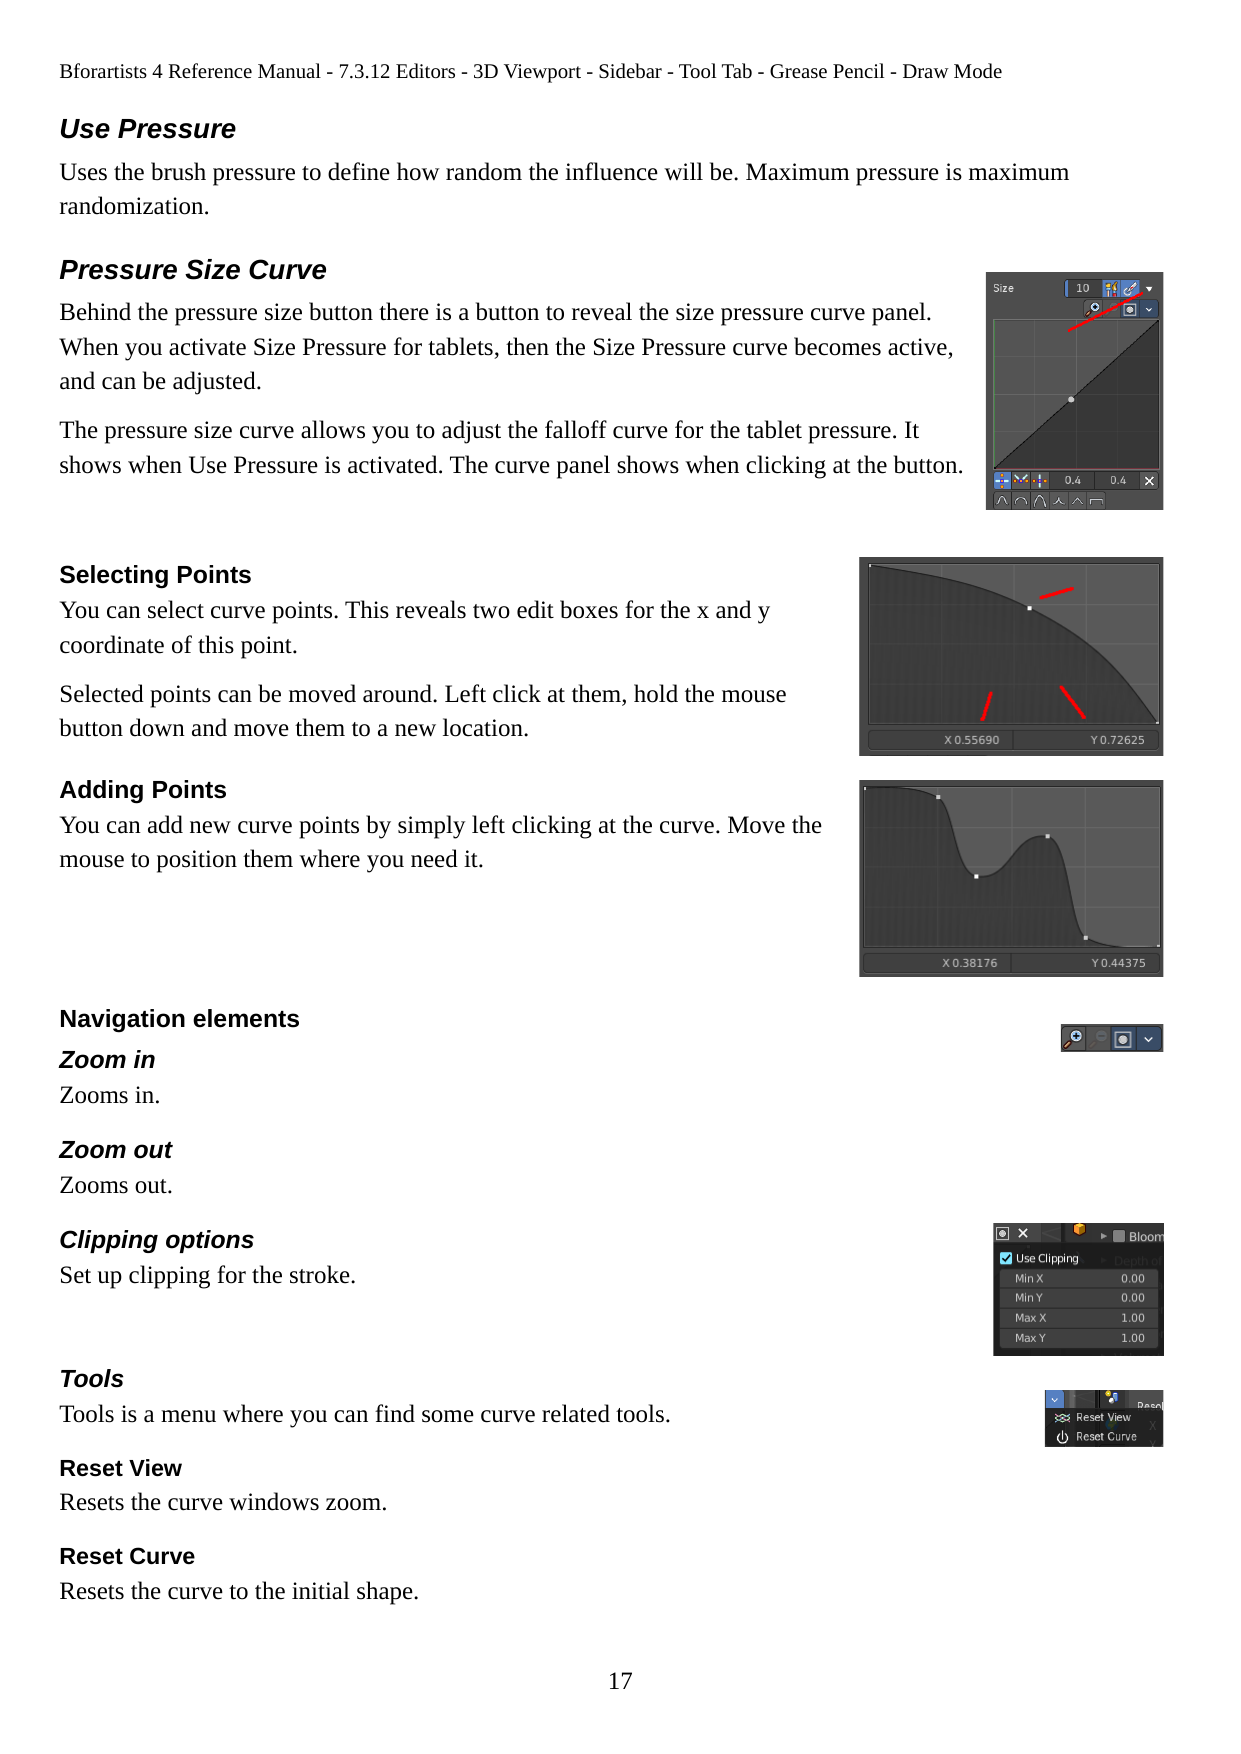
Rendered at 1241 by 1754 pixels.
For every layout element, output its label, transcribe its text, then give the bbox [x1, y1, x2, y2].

subtitle Reset View [59, 1454, 1181, 1481]
subtitle Zoom in [59, 1045, 1181, 1073]
subtitle Use Pressure [59, 113, 1181, 144]
subtitle Tools [59, 1364, 1181, 1393]
picture [859, 780, 1164, 977]
picture [985, 272, 1164, 510]
picture [859, 557, 1164, 756]
subtitle Clipping options [59, 1225, 993, 1254]
text Tools is a menu where you can find some curve related tools. [59, 1399, 1044, 1428]
text Behind the pressure size button there is a button to reveal the size pressure curve panel. When you activate Size Pressure for tablets, then the Size Pressure curve becomes active, and can be adjusted. [59, 297, 985, 395]
text Set up clipping for the stroke. [59, 1260, 993, 1289]
subtitle Reset Curve [59, 1543, 1181, 1569]
text Zooms out. [59, 1170, 1181, 1198]
subtitle Selecting Points [59, 561, 859, 589]
text You can select curve points. This reveals two edit boxes for the x and y coordinate of this point. [59, 595, 859, 658]
picture [1044, 1390, 1164, 1447]
text Zooms in. [59, 1080, 1181, 1108]
subtitle [1164, 1225, 1181, 1254]
subtitle [1164, 561, 1181, 589]
subtitle Navigation elements [59, 1004, 1181, 1032]
text Uses the brush pressure to define how random the influence will be. Maximum pressure is maximum randomization. [59, 157, 1181, 220]
subtitle Zoom out [59, 1135, 1181, 1163]
text Resets the curve windows zoom. [59, 1487, 1181, 1516]
text You can add new curve points by simply left clicking at the curve. Move the mouse to position them where you need it. [59, 810, 859, 873]
text Resets the curve to the initial shape. [59, 1576, 1181, 1604]
text The pressure size curve allows you to adjust the falloff curve for the tablet pressure. It shows when Use Pressure is activated. The curve panel shows when clicking at the button. [59, 415, 985, 479]
picture [993, 1223, 1164, 1356]
text Selected points can be moved around. Left click at them, hold the mouse button down and move them to a new location. [59, 679, 859, 742]
subtitle Adding Points [59, 775, 1181, 803]
subtitle Pressure Size Curve [59, 253, 1181, 285]
picture [1060, 1024, 1164, 1052]
